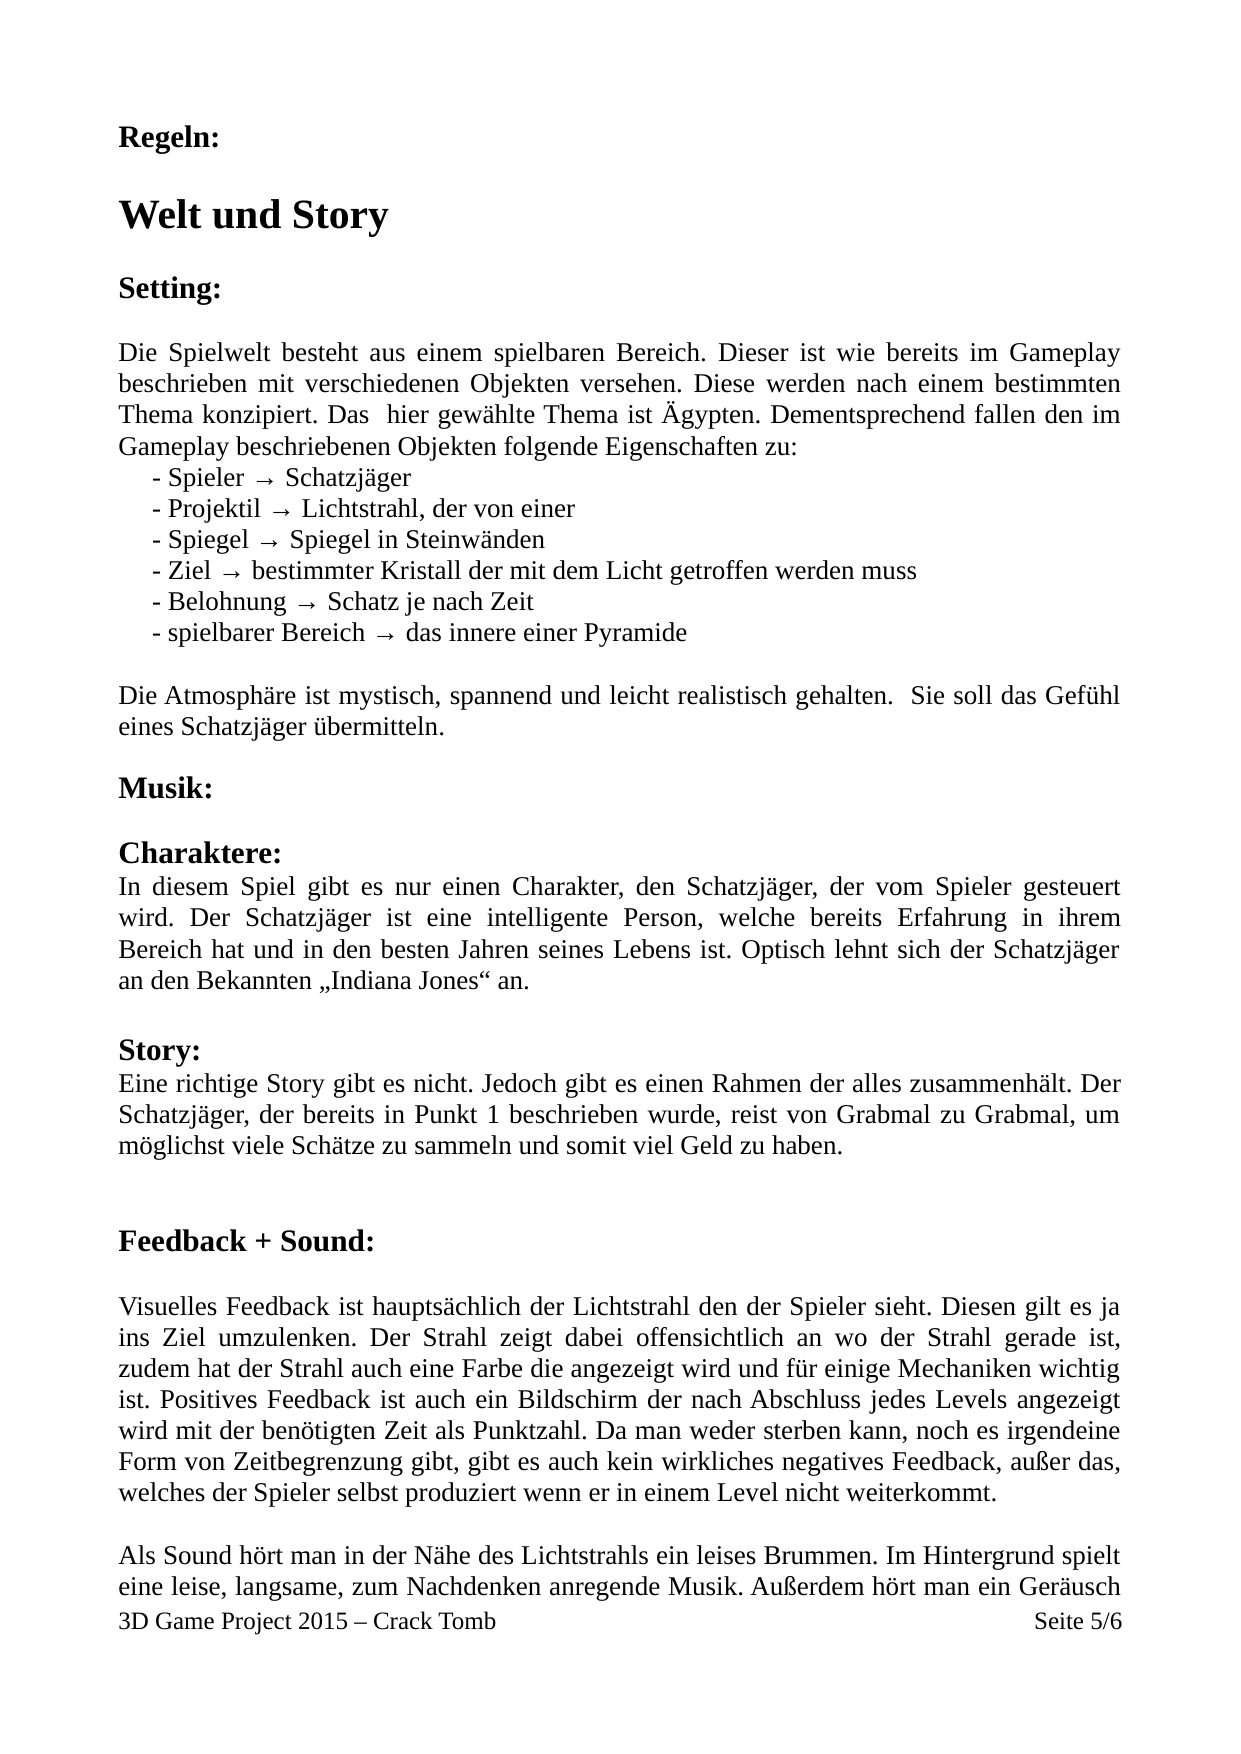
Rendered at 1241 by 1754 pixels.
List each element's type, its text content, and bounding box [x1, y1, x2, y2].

text Setting: [118, 269, 1122, 305]
text Visuelles Feedback ist hauptsächlich der Lichtstrahl den der Spieler sieht. Diesen gilt es ja ins Ziel umzulenken. Der Strahl zeigt dabei offensichtlich an wo der Strahl gerade ist, zudem hat der Strahl auch eine Farbe die angezeigt wird und für einige Mechaniken wichtig ist. Positives Feedback ist auch ein Bildschirm der nach Abschluss jedes Levels angezeigt wird mit der benötigten Zeit als Punktzahl. Da man weder sterben kann, noch es irgendeine Form von Zeitbegrenzung gibt, gibt es auch kein wirkliches negatives Feedback, außer das, welches der Spieler selbst produziert wenn er in einem Level nicht weiterkommt. [118, 1290, 1122, 1508]
text Regeln: [118, 118, 1122, 154]
text Charaktere: [118, 834, 1122, 870]
text Welt und Story [118, 190, 1122, 238]
text Story: [118, 1031, 1122, 1067]
text - Spieler → Schatzjäger [118, 461, 1122, 492]
text - Projektil → Lichtstrahl, der von einer [118, 492, 1122, 523]
text Als Sound hört man in der Nähe des Lichtstrahls ein leises Brummen. Im Hintergrund spielt eine leise, langsame, zum Nachdenken anregende Musik. Außerdem hört man ein Geräusch [118, 1539, 1122, 1601]
text - Belohnung → Schatz je nach Zeit [118, 585, 1122, 616]
text Feedback + Sound: [118, 1223, 1122, 1258]
text Die Spielwelt besteht aus einem spielbaren Bereich. Dieser ist wie bereits im Gameplay beschrieben mit verschiedenen Objekten versehen. Diese werden nach einem bestimmten Thema konzipiert. Das hier gewählte Thema ist Ägypten. Dementsprechend fallen den im Gameplay beschriebenen Objekten folgende Eigenschaften zu: [118, 336, 1122, 461]
text - Ziel → bestimmter Kristall der mit dem Licht getroffen werden muss [118, 554, 1122, 585]
text Eine richtige Story gibt es nicht. Jedoch gibt es einen Rahmen der alles zusammenhält. Der Schatzjäger, der bereits in Punkt 1 beschrieben wurde, reist von Grabmal zu Grabmal, um möglichst viele Schätze zu sammeln und somit viel Geld zu haben. [118, 1067, 1122, 1160]
text Die Atmosphäre ist mystisch, spannend und leicht realistisch gehalten. Sie soll das Gefühl eines Schatzjäger übermitteln. [118, 679, 1122, 741]
text - spielbarer Bereich → das innere einer Pyramide [118, 616, 1122, 648]
text In diesem Spiel gibt es nur einen Charakter, den Schatzjäger, der vom Spieler gesteuert wird. Der Schatzjäger ist eine intelligente Person, welche bereits Erfahrung in ihrem Bereich hat und in den besten Jahren seines Lebens ist. Optisch lehnt sich der Schatzjäger an den Bekannten „Indiana Jones“ an. [118, 870, 1122, 995]
text - Spiegel → Spiegel in Steinwänden [118, 523, 1122, 554]
text Musik: [118, 770, 1122, 806]
